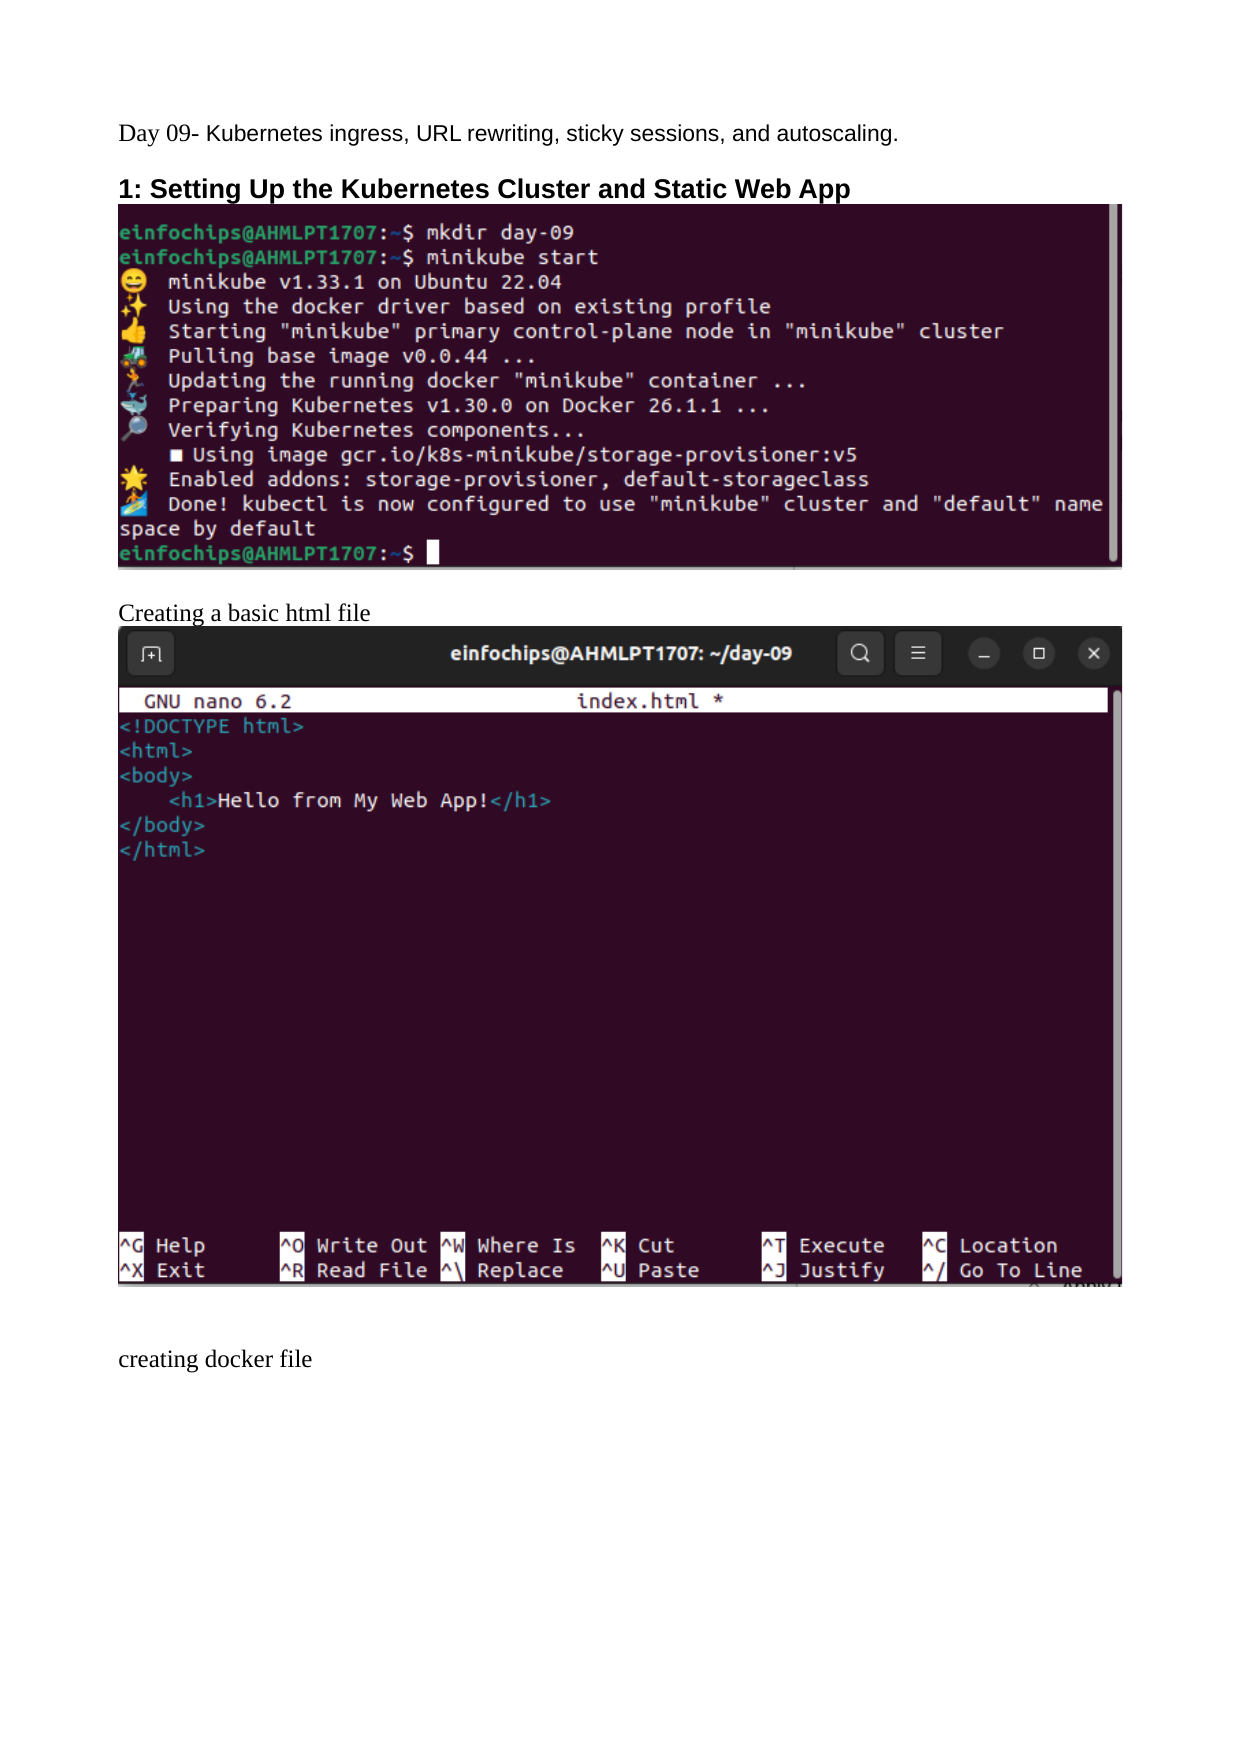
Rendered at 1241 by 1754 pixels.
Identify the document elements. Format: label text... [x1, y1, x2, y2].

picture [118, 626, 1123, 1287]
text Day 09- Kubernetes ingress, URL rewriting, sticky sessions, and autoscaling. [118, 118, 1122, 147]
text 1: Setting Up the Kubernetes Cluster and Static Web App [118, 173, 1122, 204]
text creating docker file [118, 1344, 1122, 1373]
picture [118, 204, 1123, 570]
text Creating a basic html file [118, 598, 1122, 626]
